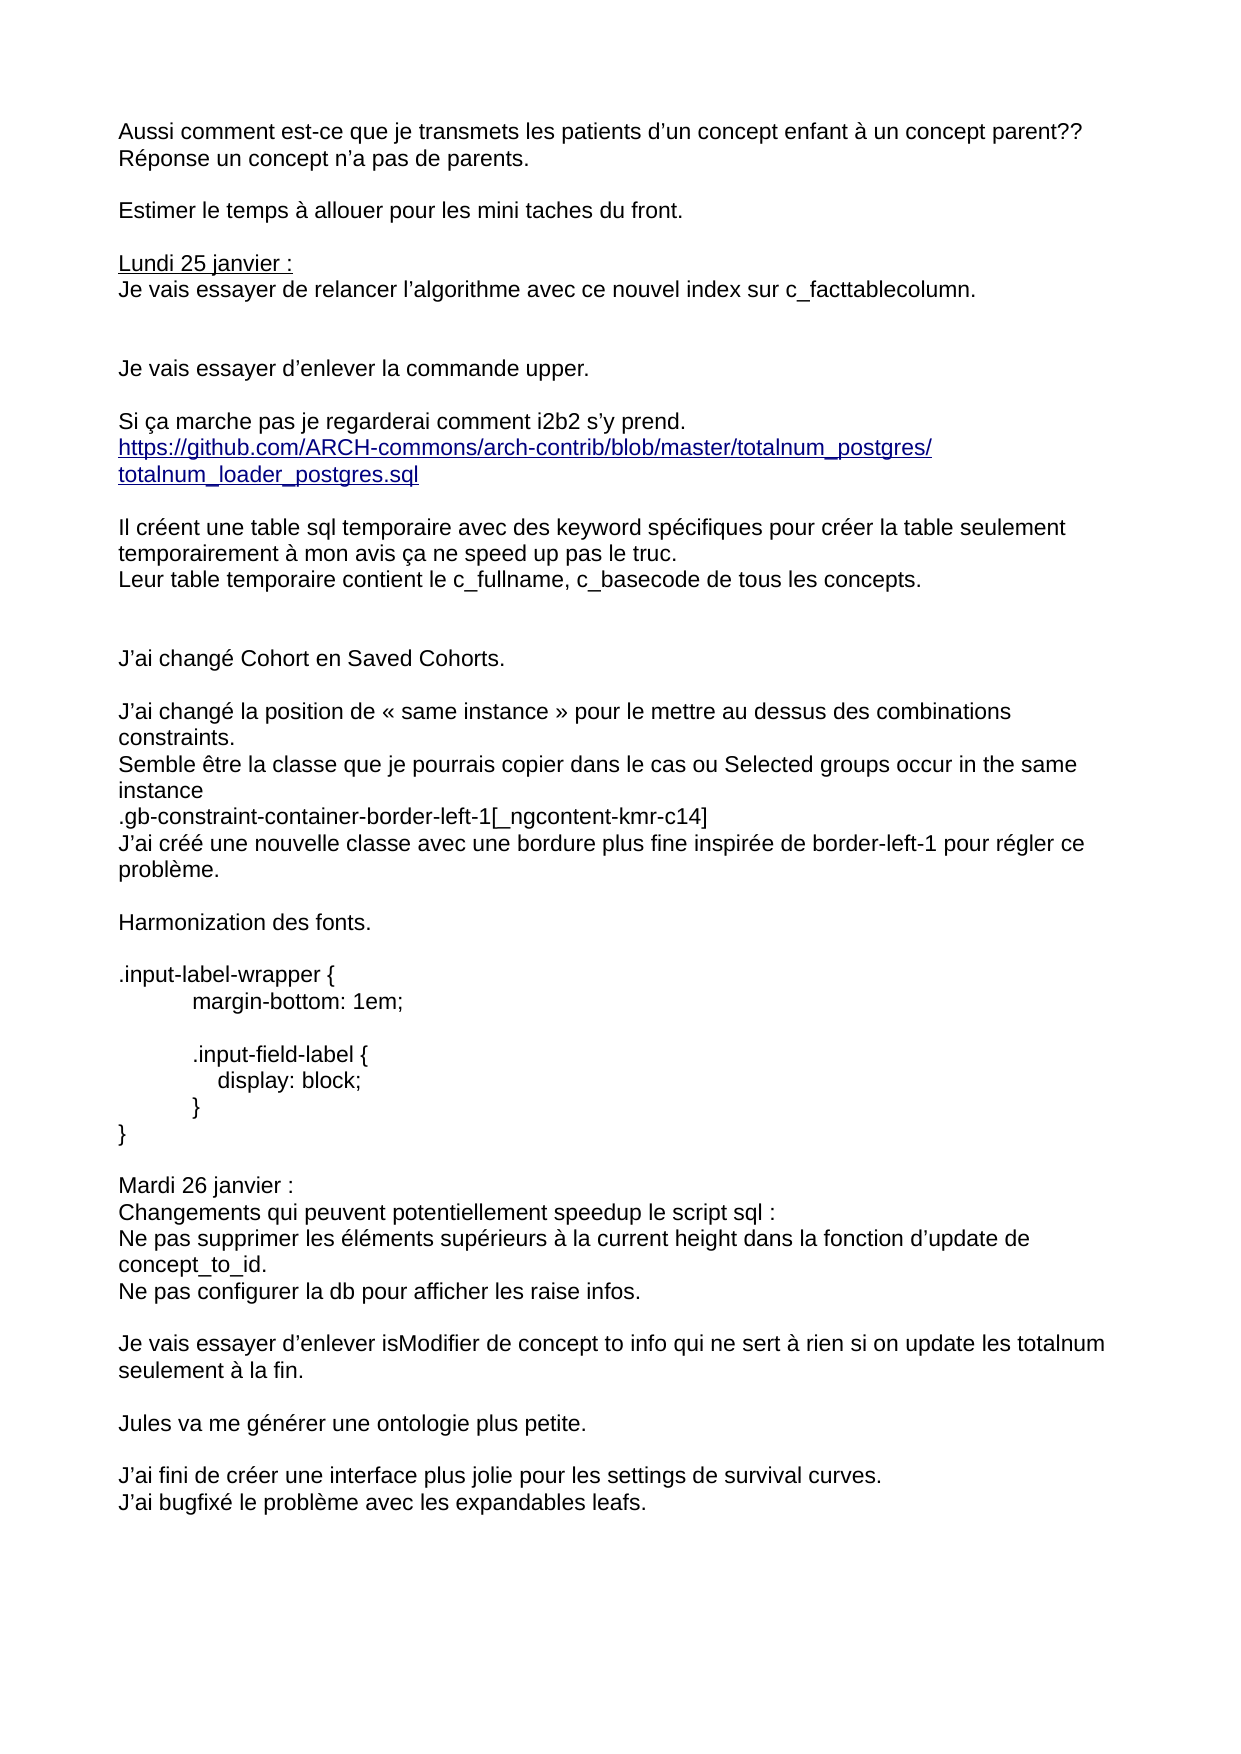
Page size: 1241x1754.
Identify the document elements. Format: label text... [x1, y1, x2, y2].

text Il créent une table sql temporaire avec des keyword spécifiques pour créer la table seulement temporairement à mon avis ça ne speed up pas le truc. [118, 513, 1122, 566]
text } [118, 1093, 1122, 1119]
text Mardi 26 janvier : [118, 1172, 1122, 1199]
text Lundi 25 janvier : [118, 250, 1122, 276]
text J’ai changé Cohort en Saved Cohorts. [118, 645, 1122, 672]
text J’ai fini de créer une interface plus jolie pour les settings de survival curves. [118, 1462, 1122, 1488]
text Jules va me générer une ontologie plus petite. [118, 1409, 1122, 1436]
text Si ça marche pas je regarderai comment i2b2 s’y prend. [118, 408, 1122, 434]
text margin-bottom: 1em; [118, 988, 1122, 1014]
text .input-label-wrapper { [118, 961, 1122, 988]
text Ne pas configurer la db pour afficher les raise infos. [118, 1278, 1122, 1304]
text Harmonization des fonts. [118, 909, 1122, 935]
text Aussi comment est-ce que je transmets les patients d’un concept enfant à un concept parent?? [118, 118, 1122, 144]
text J’ai changé la position de « same instance » pour le mettre au dessus des combinations constraints. [118, 698, 1122, 751]
text J’ai bugfixé le problème avec les expandables leafs. [118, 1488, 1122, 1515]
text https://github.com/ARCH-commons/arch-contrib/blob/master/totalnum_postgres/totalnum_loader_postgres.sql [118, 434, 1122, 487]
text Leur table temporaire contient le c_fullname, c_basecode de tous les concepts. [118, 566, 1122, 592]
text Ne pas supprimer les éléments supérieurs à la current height dans la fonction d’update de concept_to_id. [118, 1225, 1122, 1278]
text J’ai créé une nouvelle classe avec une bordure plus fine inspirée de border-left-1 pour régler ce problème. [118, 830, 1122, 882]
text display: block; [118, 1067, 1122, 1093]
text Réponse un concept n’a pas de parents. [118, 144, 1122, 171]
text } [118, 1119, 1122, 1146]
text .gb-constraint-container-border-left-1[_ngcontent-kmr-c14] [118, 803, 1122, 830]
text Je vais essayer d’enlever isModifier de concept to info qui ne sert à rien si on update les totalnum seulement à la fin. [118, 1330, 1122, 1383]
text Changements qui peuvent potentiellement speedup le script sql : [118, 1199, 1122, 1225]
text Je vais essayer de relancer l’algorithme avec ce nouvel index sur c_facttablecolumn. [118, 276, 1122, 303]
text Estimer le temps à allouer pour les mini taches du front. [118, 197, 1122, 223]
text .input-field-label { [118, 1041, 1122, 1067]
text Je vais essayer d’enlever la commande upper. [118, 355, 1122, 382]
text Semble être la classe que je pourrais copier dans le cas ou Selected groups occur in the same instance [118, 751, 1122, 803]
